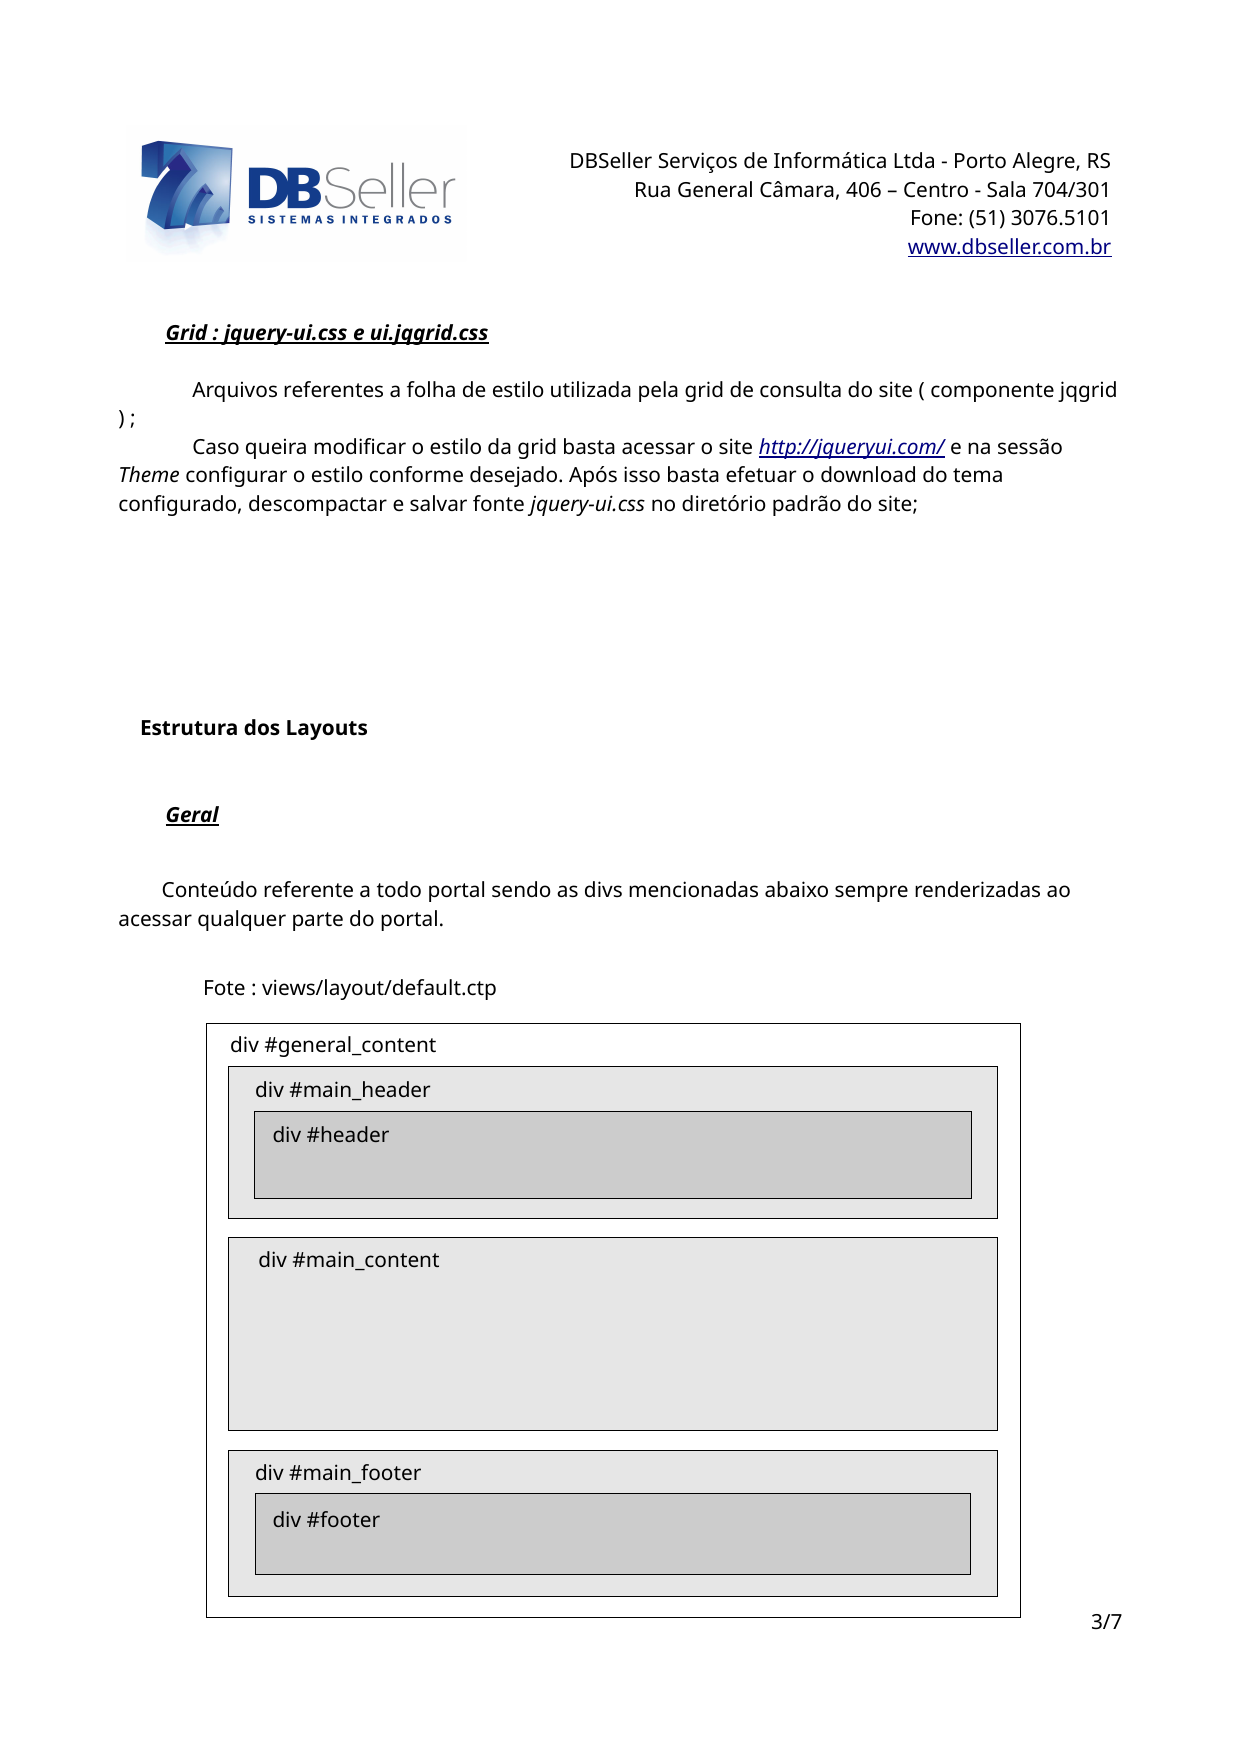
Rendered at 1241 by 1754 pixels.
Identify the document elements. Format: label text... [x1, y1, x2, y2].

text Conteúdo referente a todo portal sendo as divs mencionadas abaixo sempre renderizadas ao acessar qualquer parte do portal. [118, 875, 1122, 932]
text Fote : views/layout/default.ctp [118, 973, 1122, 1002]
picture [126, 125, 467, 262]
subtitle Geral [165, 800, 1122, 829]
text Caso queira modificar o estilo da grid basta acessar o site http://jqueryui.com/ e na sessão Theme configurar o estilo conforme desejado. Após isso basta efetuar o download do tema configurado, descompactar e salvar fonte jquery-ui.css no diretório padrão do site; [118, 432, 1122, 517]
subtitle Estrutura dos Layouts [118, 713, 1122, 741]
subtitle Grid : jquery-ui.css e ui.jqgrid.css [165, 318, 1122, 347]
text Arquivos referentes a folha de estilo utilizada pela grid de consulta do site ( componente jqgrid ) ; [118, 375, 1122, 432]
